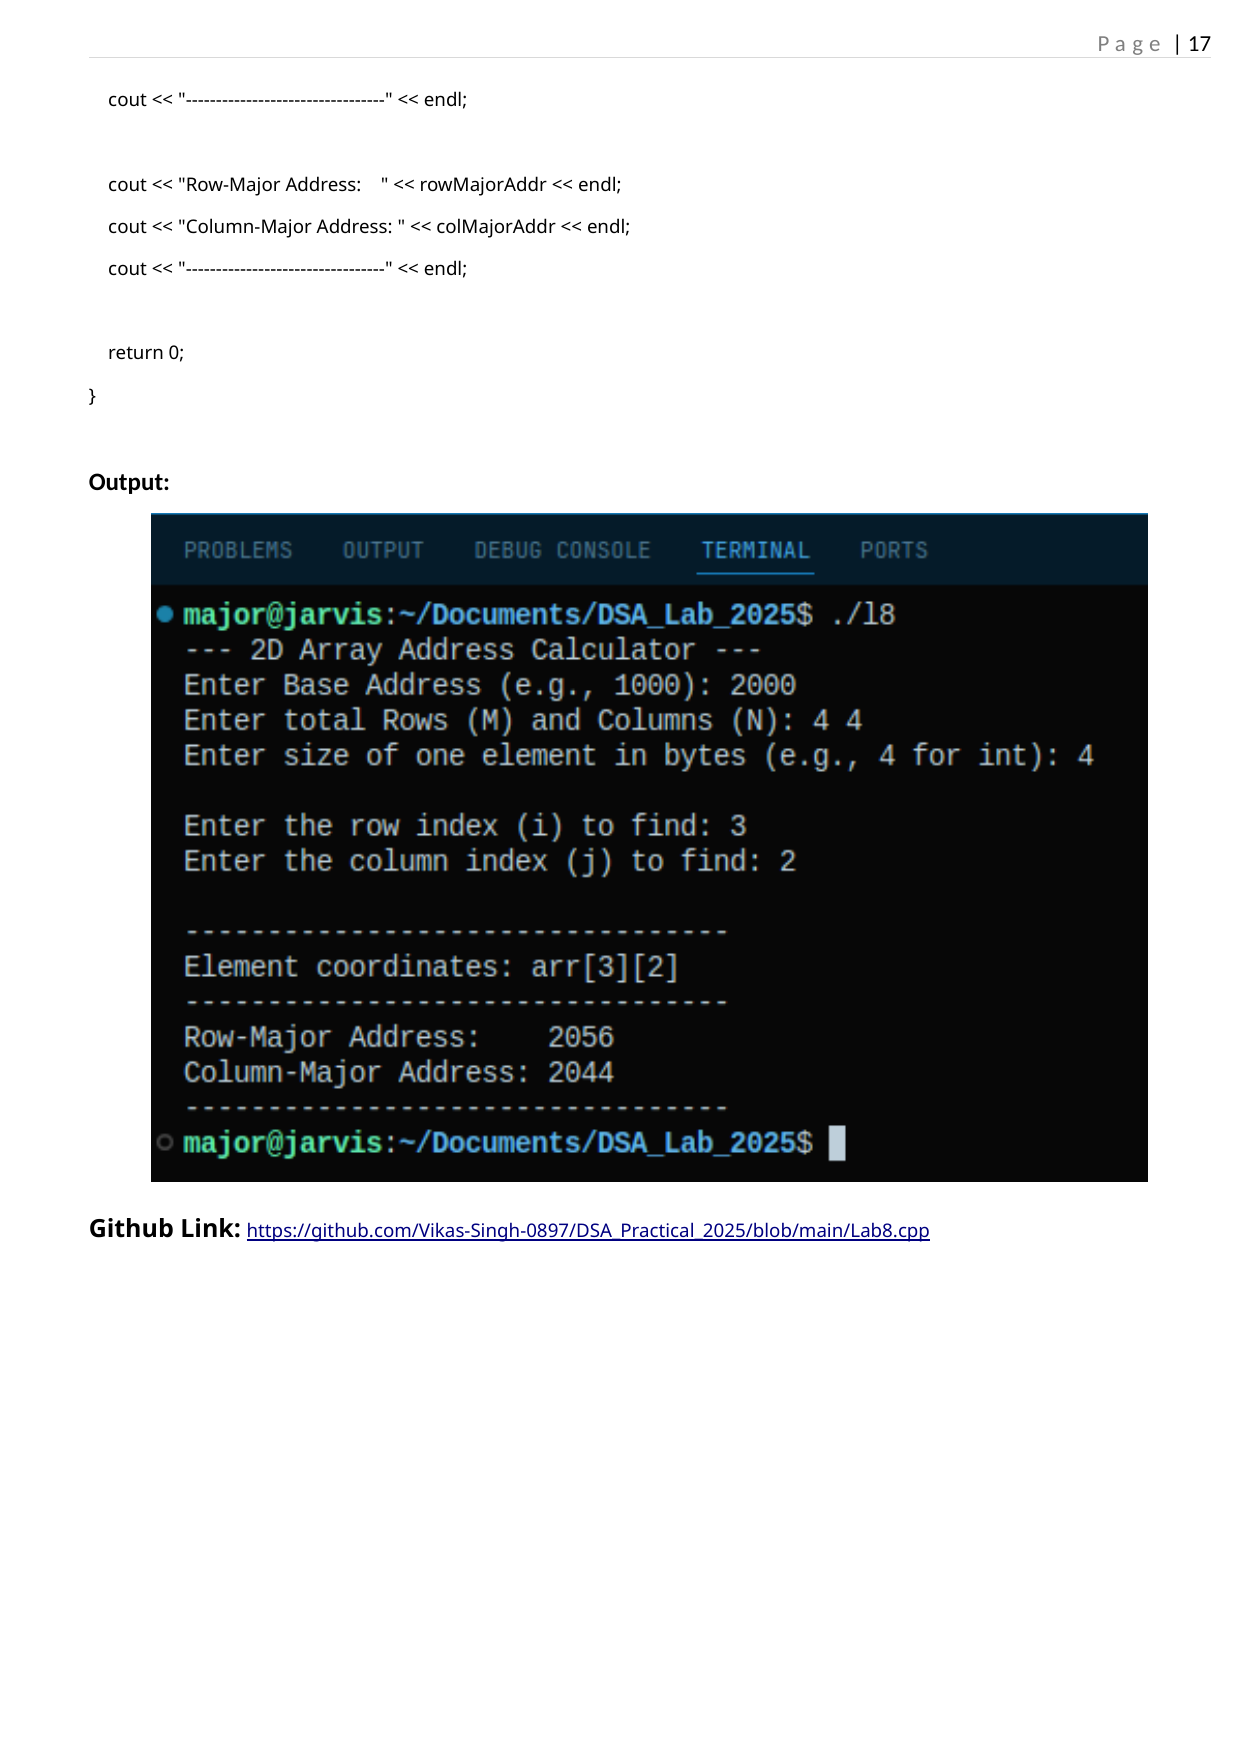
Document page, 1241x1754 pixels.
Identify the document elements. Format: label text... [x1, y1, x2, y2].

text cout << "---------------------------------" << endl; [88, 255, 1211, 281]
text cout << "Row-Major Address: " << rowMajorAddr << endl; [88, 171, 1211, 196]
text return 0; [88, 340, 1211, 365]
text cout << "Column-Major Address: " << colMajorAddr << endl; [88, 213, 1211, 239]
text cout << "---------------------------------" << endl; [88, 87, 1211, 112]
picture [151, 513, 1148, 1182]
text Output: [88, 466, 1211, 497]
text Github Link: https://github.com/Vikas-Singh-0897/DSA_Practical_2025/blob/main/Lab8.cpp [88, 1211, 1211, 1245]
text } [88, 382, 1211, 407]
